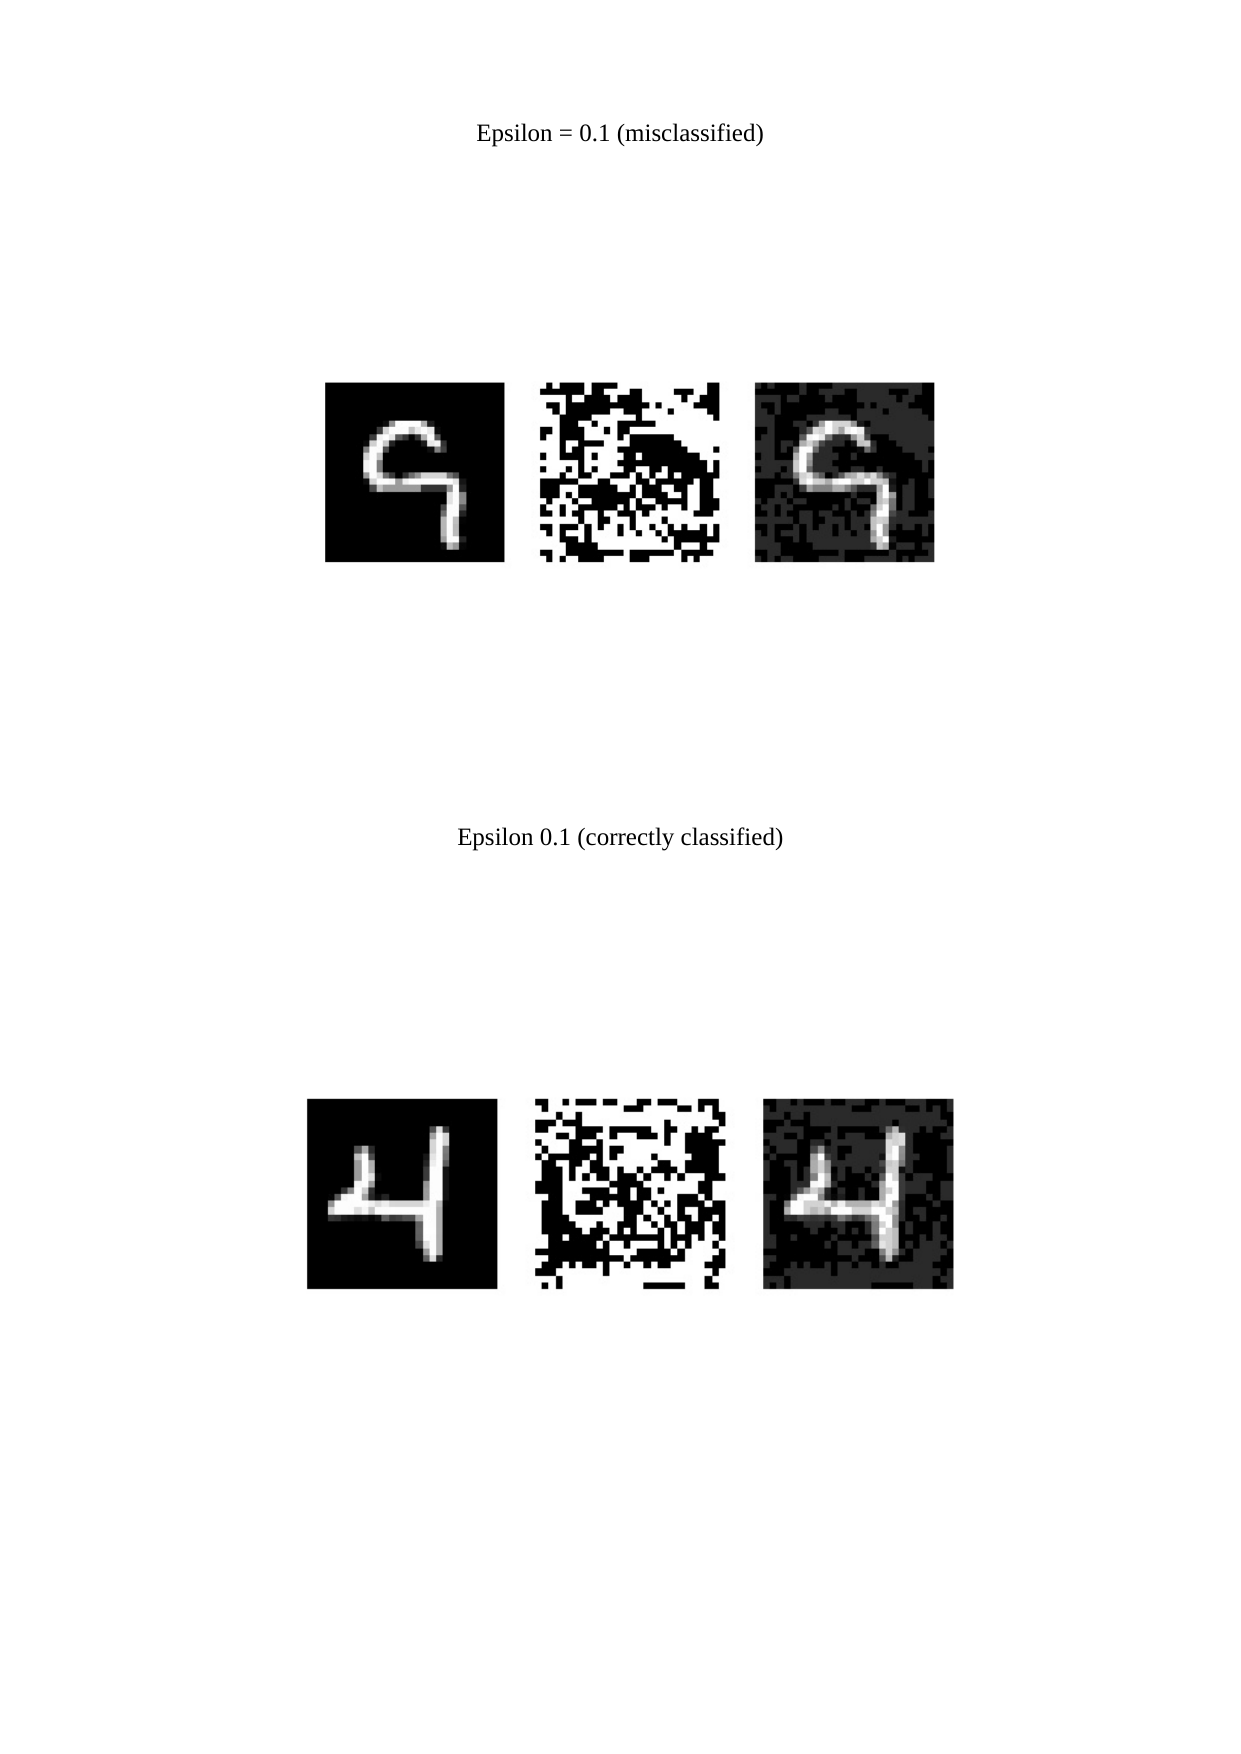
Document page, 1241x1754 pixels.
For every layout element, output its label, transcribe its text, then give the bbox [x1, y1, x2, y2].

picture [227, 175, 1013, 765]
picture [203, 879, 1037, 1504]
text Epsilon 0.1 (correctly classified) [118, 822, 1122, 851]
text Epsilon = 0.1 (misclassified) [118, 118, 1122, 147]
